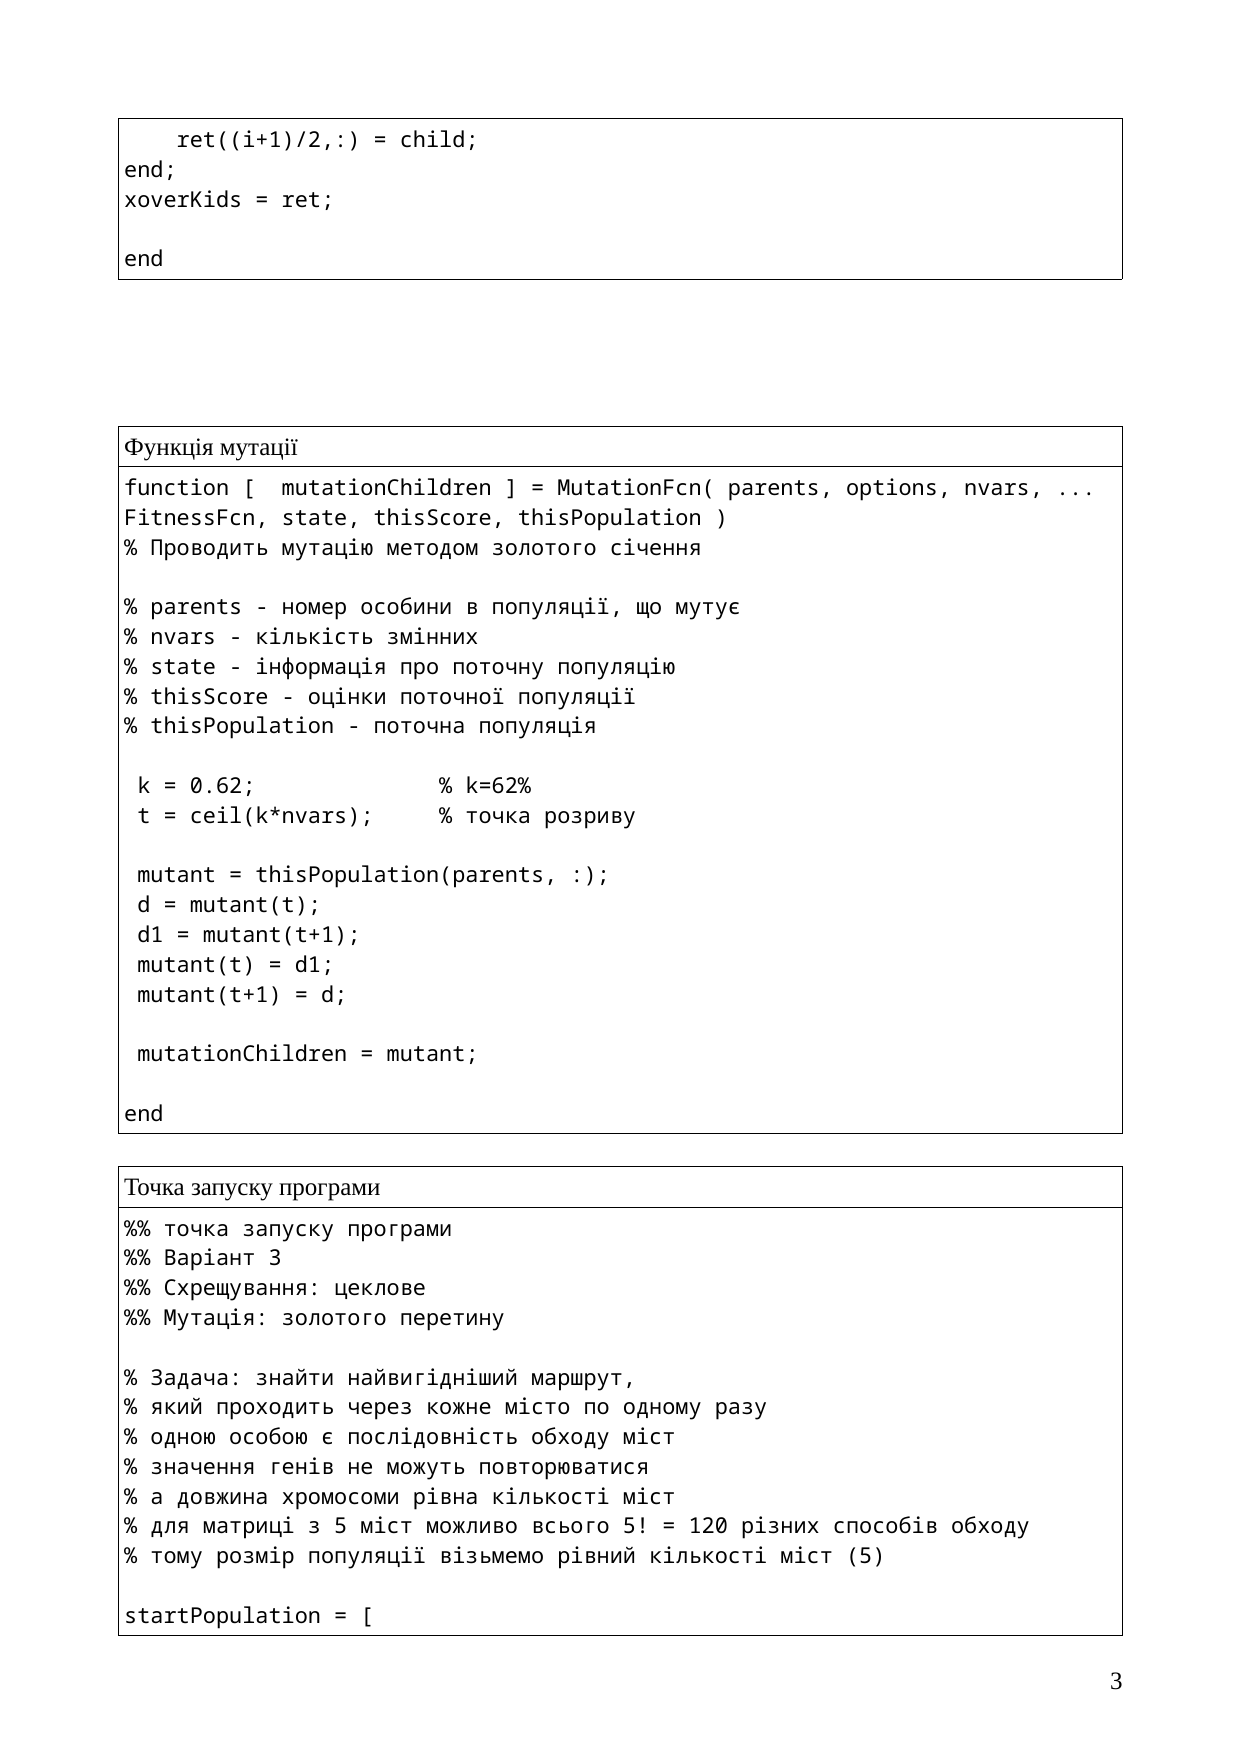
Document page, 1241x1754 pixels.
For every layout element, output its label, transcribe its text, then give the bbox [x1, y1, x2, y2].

table_cell function [ mutationChildren ] = MutationFcn( parents, options, nvars, ... FitnessFcn, state, thisScore, thisPopulation ) % Проводить мутацію методом золотого січення % parents - номер особини в популяції, що мутує % nvars - кількість змінних % state - інформація про поточну популяцію % thisScore - оцінки поточної популяції % thisPopulation - поточна популяція k = 0.62; % k=62% t = ceil(k*nvars); % точка розриву mutant = thisPopulation(parents, :); d = mutant(t); d1 = mutant(t+1); mutant(t) = d1; mutant(t+1) = d; mutationChildren = mutant; end [119, 467, 1122, 1133]
table_cell ret((i+1)/2,:) = child; end; xoverKids = ret; end [119, 119, 1122, 279]
table_header Точка запуску програми [119, 1167, 1122, 1207]
table_cell %% точка запуску програми %% Варіант 3 %% Схрещування: цеклове %% Мутація: золотого перетину % Задача: знайти найвигідніший маршрут, % який проходить через кожне місто по одному разу % одною особою є послідовність обходу міст % значення генів не можуть повторюватися % а довжина хромосоми рівна кількості міст % для матриці з 5 міст можливо всього 5! = 120 різних способів обходу % тому розмір популяції візьмемо рівний кількості міст (5) startPopulation = [ [119, 1208, 1122, 1635]
table_header Функція мутації [119, 427, 1122, 466]
